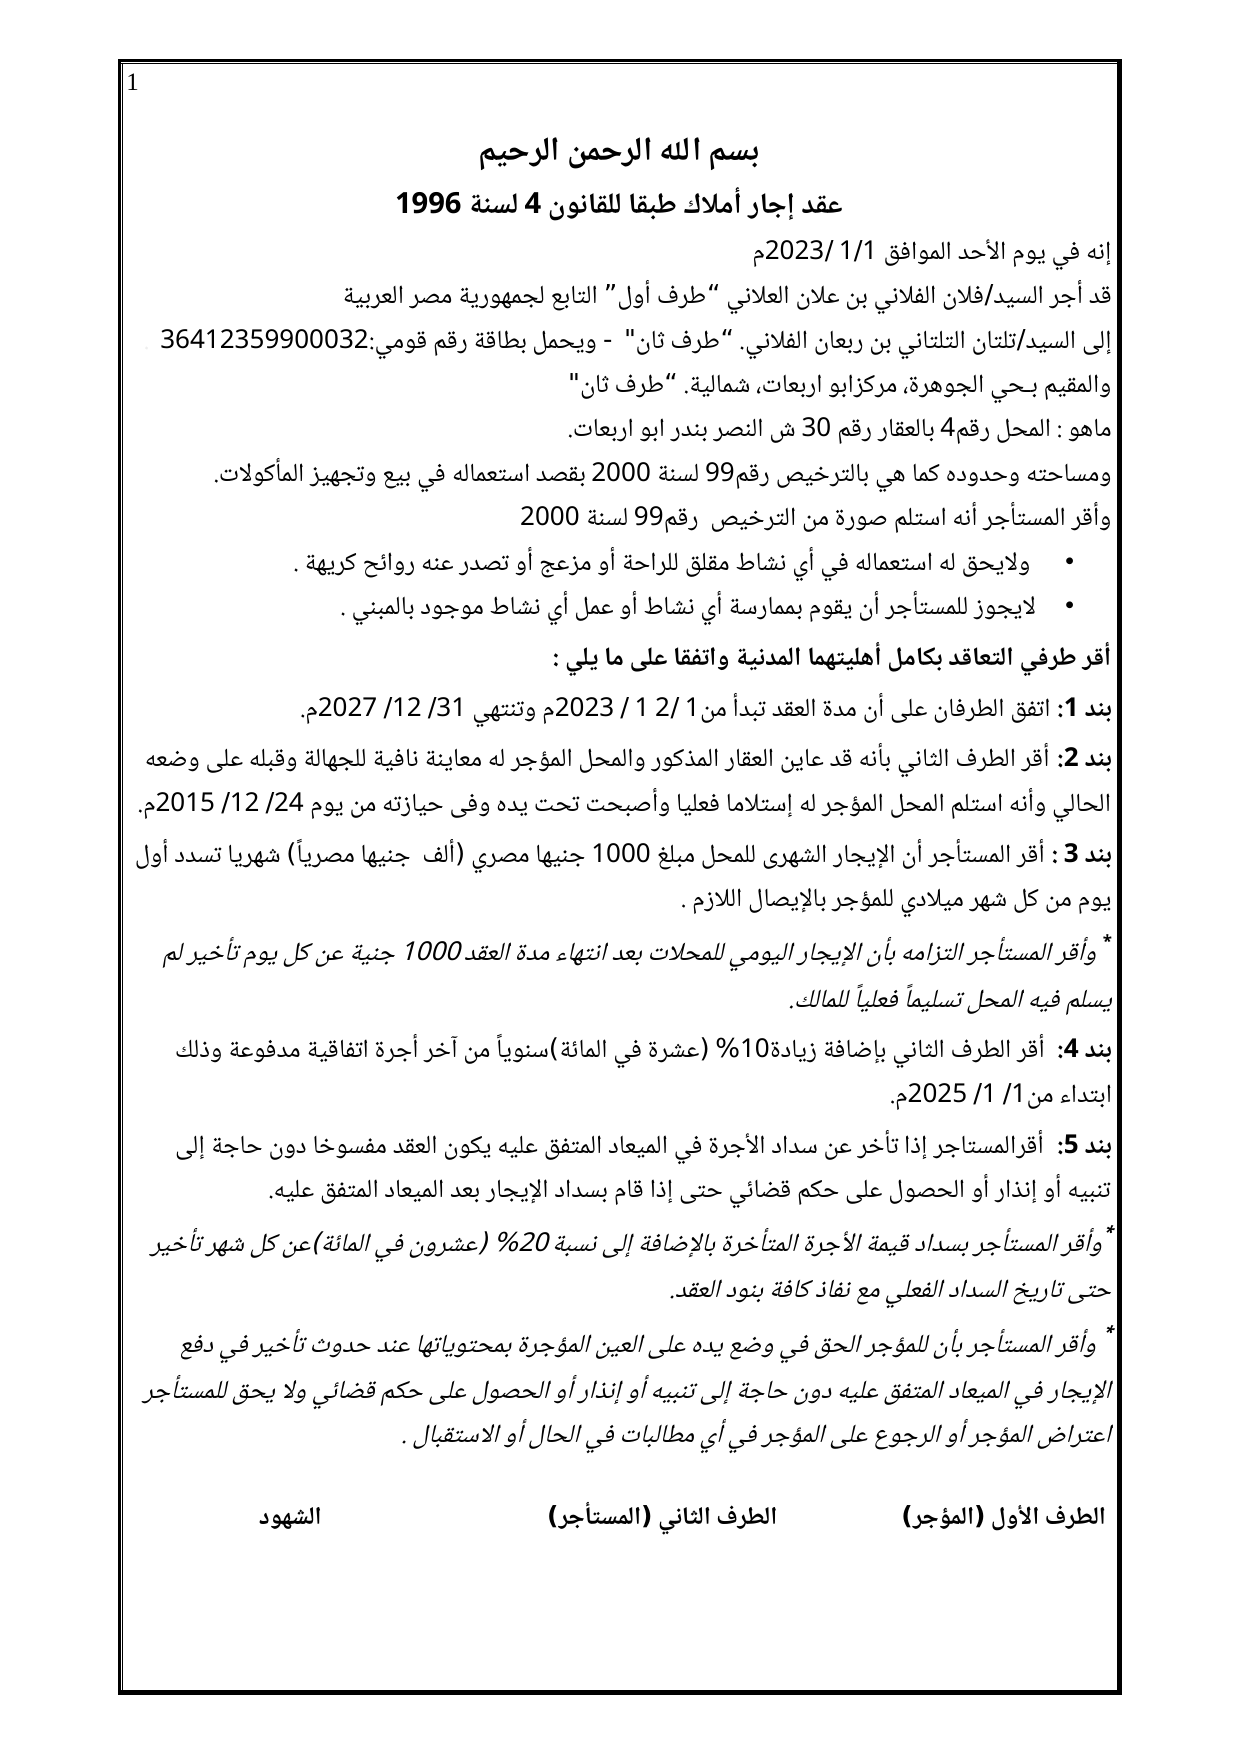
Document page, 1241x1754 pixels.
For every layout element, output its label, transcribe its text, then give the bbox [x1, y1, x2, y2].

text قد أجر السيد/فلان الفلاني بن علان العلاني “طرف أول” التابع لجمهورية مصر العربية [126, 276, 1112, 320]
text بند 1: اتفق الطرفان على أن مدة العقد تبدأ من1 /2 1 / 2023م وتنتهي 31/ 12/ 2027م. [126, 688, 1112, 733]
text بند 3 : أقر المستأجر أن الإيجار الشهرى للمحل مبلغ 1000 جنيها مصري (ألف جنيها مصرياً) شهريا تسدد أول يوم من كل شهر ميلادي للمؤجر بالإيصال اللازم . [126, 834, 1112, 923]
text وأقر المستأجر أنه استلم صورة من الترخيص رقم99 لسنة 2000 [126, 498, 1112, 542]
text بند 2: أقر الطرف الثاني بأنه قد عاين العقار المذكور والمحل المؤجر له معاينة نافية للجهالة وقبله على وضعه الحالي وأنه استلم المحل المؤجر له إستلاما فعليا وأصبحت تحت يده وفى حيازته من يوم 24/ 12/ 2015م. [126, 739, 1112, 828]
text إنه في يوم الأحد الموافق 1/1 /2023م [126, 232, 1112, 276]
text بند 5: أقرالمستاجر إذا تأخر عن سداد الأجرة في الميعاد المتفق عليه يكون العقد مفسوخا دون حاجة إلى تنبيه أو إنذار أو الحصول على حكم قضائي حتى إذا قام بسداد الإيجار بعد الميعاد المتفق عليه. [126, 1125, 1112, 1214]
text عقد إجار أملاك طبقا للقانون 4 لسنة 1996 [126, 182, 1112, 232]
text ومساحته وحدوده كما هي بالترخيص رقم99 لسنة 2000 بقصد استعماله في بيع وتجهيز المأكولات. [126, 453, 1112, 498]
text إلى السيد/تلتان التلتاني بن ربعان الفلاني. “طرف ثان" - ويحمل بطاقة رقم قومي:36412359900032 . والمقيم بـحي الجوهرة، مركزابو اربعات، شمالية. “طرف ثان" [126, 320, 1112, 409]
text *وأقر المستأجر بسداد قيمة الأجرة المتأخرة بالإضافة إلى نسبة20% (عشرون في المائة)عن كل شهر تأخير حتى تاريخ السداد الفعلي مع نفاذ كافة بنود العقد. [126, 1220, 1112, 1314]
list ولايحق له استعماله في أي نشاط مقلق للراحة أو مزعج أو تصدر عنه روائح كريهة . [126, 542, 1074, 587]
text ماهو : المحل رقم4 بالعقار رقم 30 ش النصر بندر ابو اربعات. [126, 409, 1112, 453]
text بسم الله الرحمن الرحيم [126, 125, 1112, 182]
text بند 4: أقر الطرف الثاني بإضافة زيادة10% (عشرة في المائة)سنوياً من آخر أجرة اتفاقية مدفوعة وذلك ابتداء من1/ 1/ 2025م. [126, 1030, 1112, 1119]
list لايجوز للمستأجر أن يقوم بممارسة أي نشاط أو عمل أي نشاط موجود بالمبني . [126, 587, 1074, 631]
text * وأقر المستأجر التزامه بأن الإيجار اليومي للمحلات بعد انتهاء مدة العقد1000 جنية عن كل يوم تأخير لم يسلم فيه المحل تسليماً فعلياً للمالك. [126, 929, 1112, 1023]
text أقر طرفي التعاقد بكامل أهليتهما المدنية واتفقا على ما يلي : [126, 637, 1112, 682]
text * وأقر المستأجر بأن للمؤجر الحق في وضع يده على العين المؤجرة بمحتوياتها عند حدوث تأخير في دفع الإيجار في الميعاد المتفق عليه دون حاجة إلى تنبيه أو إنذار أو الحصول على حكم قضائي ولا يحق للمستأجر اعتراض المؤجر أو الرجوع على المؤجر في أي مطالبات في الحال أو الاستقبال . [126, 1321, 1112, 1459]
